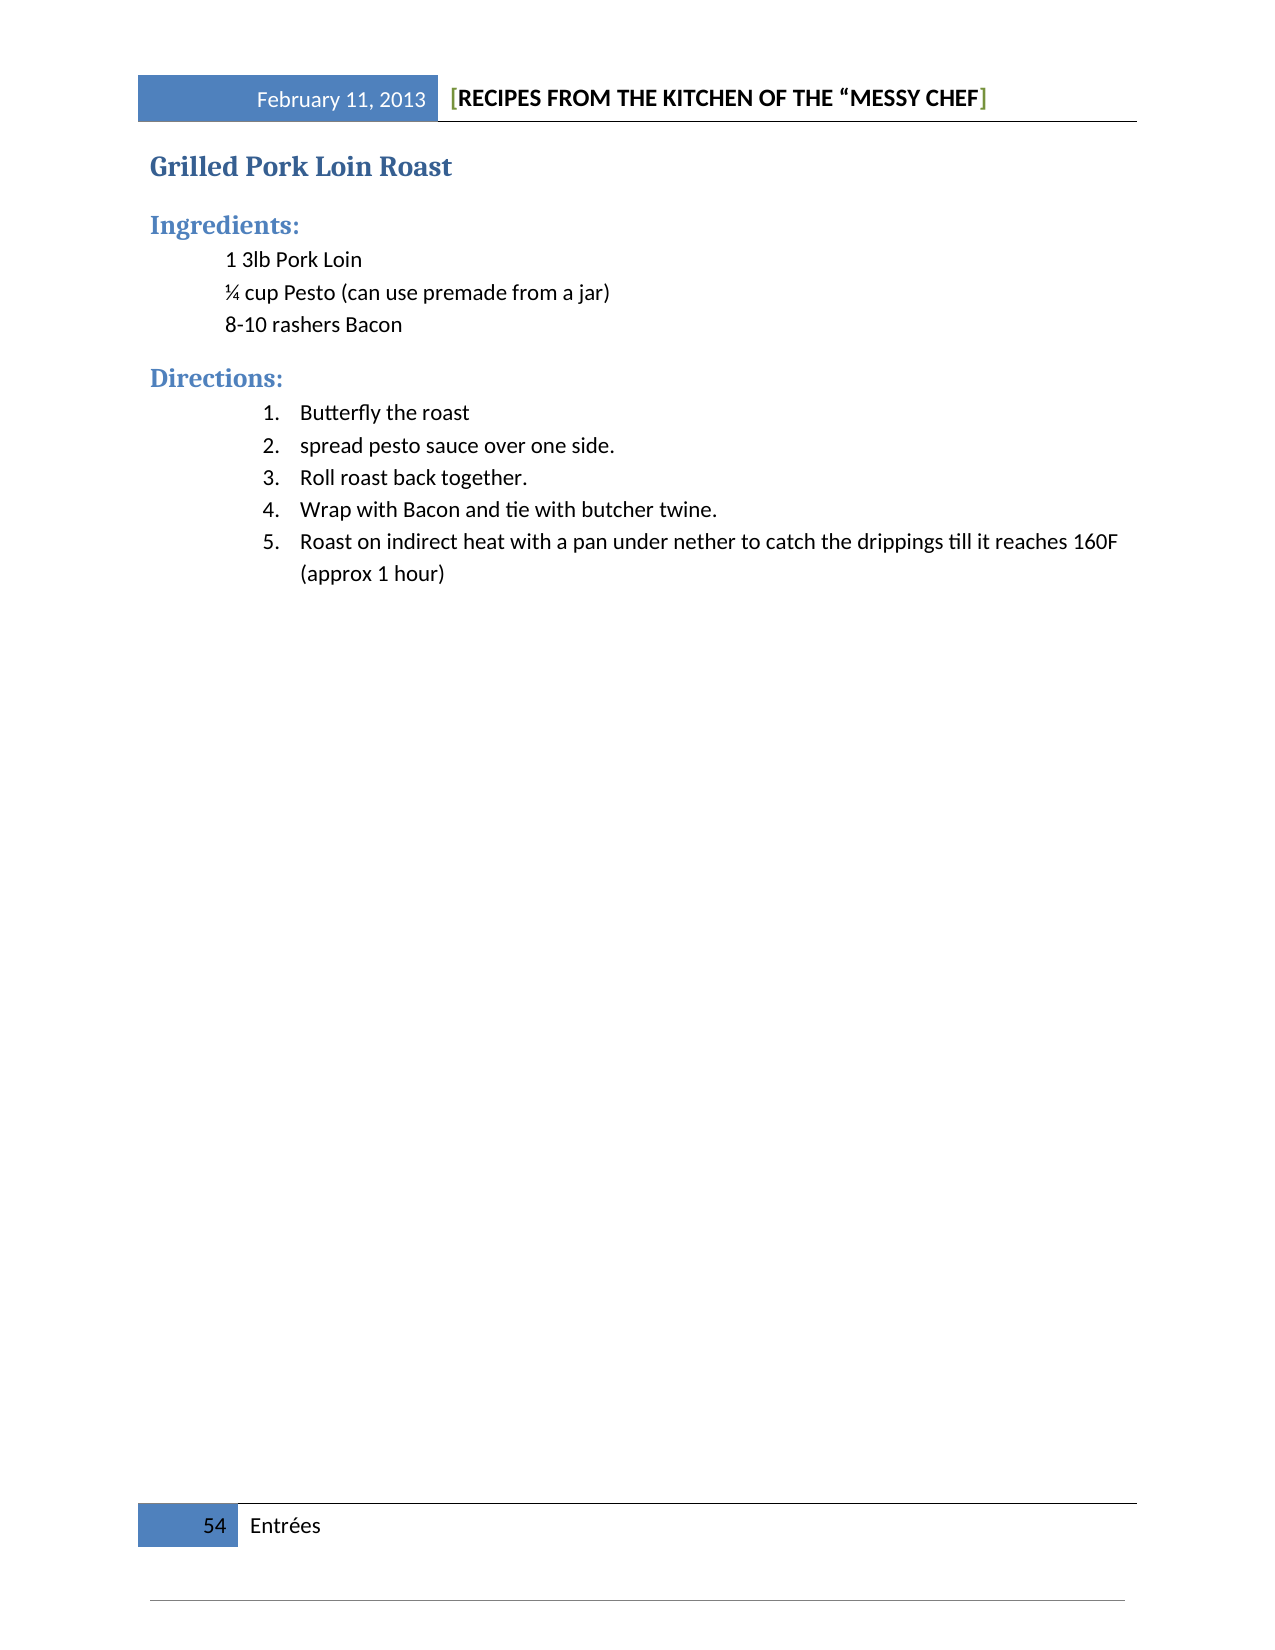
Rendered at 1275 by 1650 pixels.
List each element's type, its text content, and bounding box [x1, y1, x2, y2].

list Roll roast back together. [262, 463, 1125, 491]
list Roast on indirect heat with a pan under nether to catch the drippings till it reaches 160F (approx 1 hour) [262, 527, 1125, 587]
list 1 3lb Pork Loin [225, 245, 1125, 273]
list Wrap with Bacon and tie with butcher twine. [262, 495, 1125, 523]
subtitle Grilled Pork Loin Roast [150, 150, 1125, 184]
subtitle Ingredients: [150, 210, 1125, 241]
subtitle Directions: [150, 363, 1125, 394]
list ¼ cup Pesto (can use premade from a jar) [225, 278, 1125, 306]
list Butterfly the roast [262, 398, 1125, 427]
list 8-10 rashers Bacon [225, 310, 1125, 338]
list spread pesto sauce over one side. [262, 431, 1125, 459]
